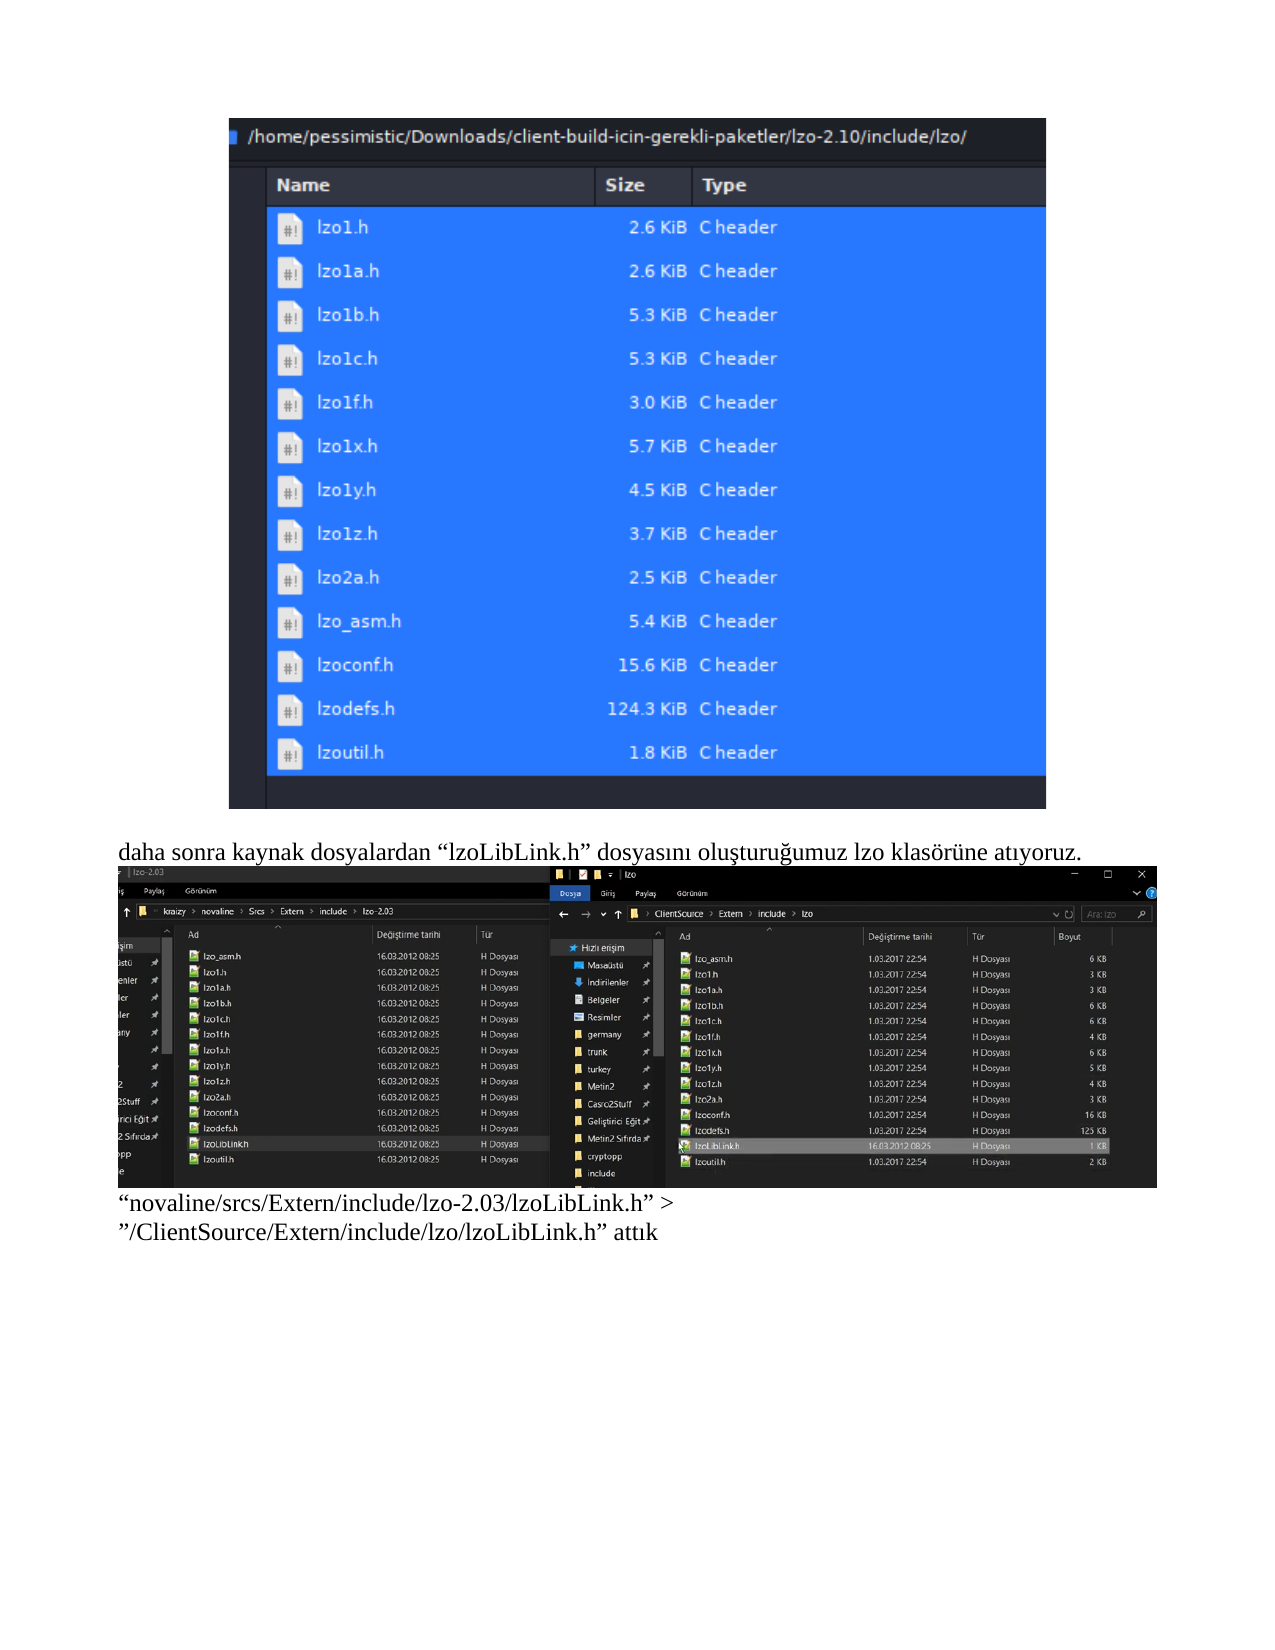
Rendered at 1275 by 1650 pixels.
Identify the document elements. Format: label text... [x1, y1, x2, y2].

picture [118, 866, 1157, 1188]
text daha sonra kaynak dosyalardan “lzoLibLink.h” dosyasını oluşturuğumuz lzo klasörüne atıyoruz. [118, 837, 1157, 866]
text “novaline/srcs/Extern/include/lzo-2.03/lzoLibLink.h” > ”/ClientSource/Extern/include/lzo/lzoLibLink.h” attık [118, 1188, 1157, 1245]
picture [228, 118, 1047, 809]
